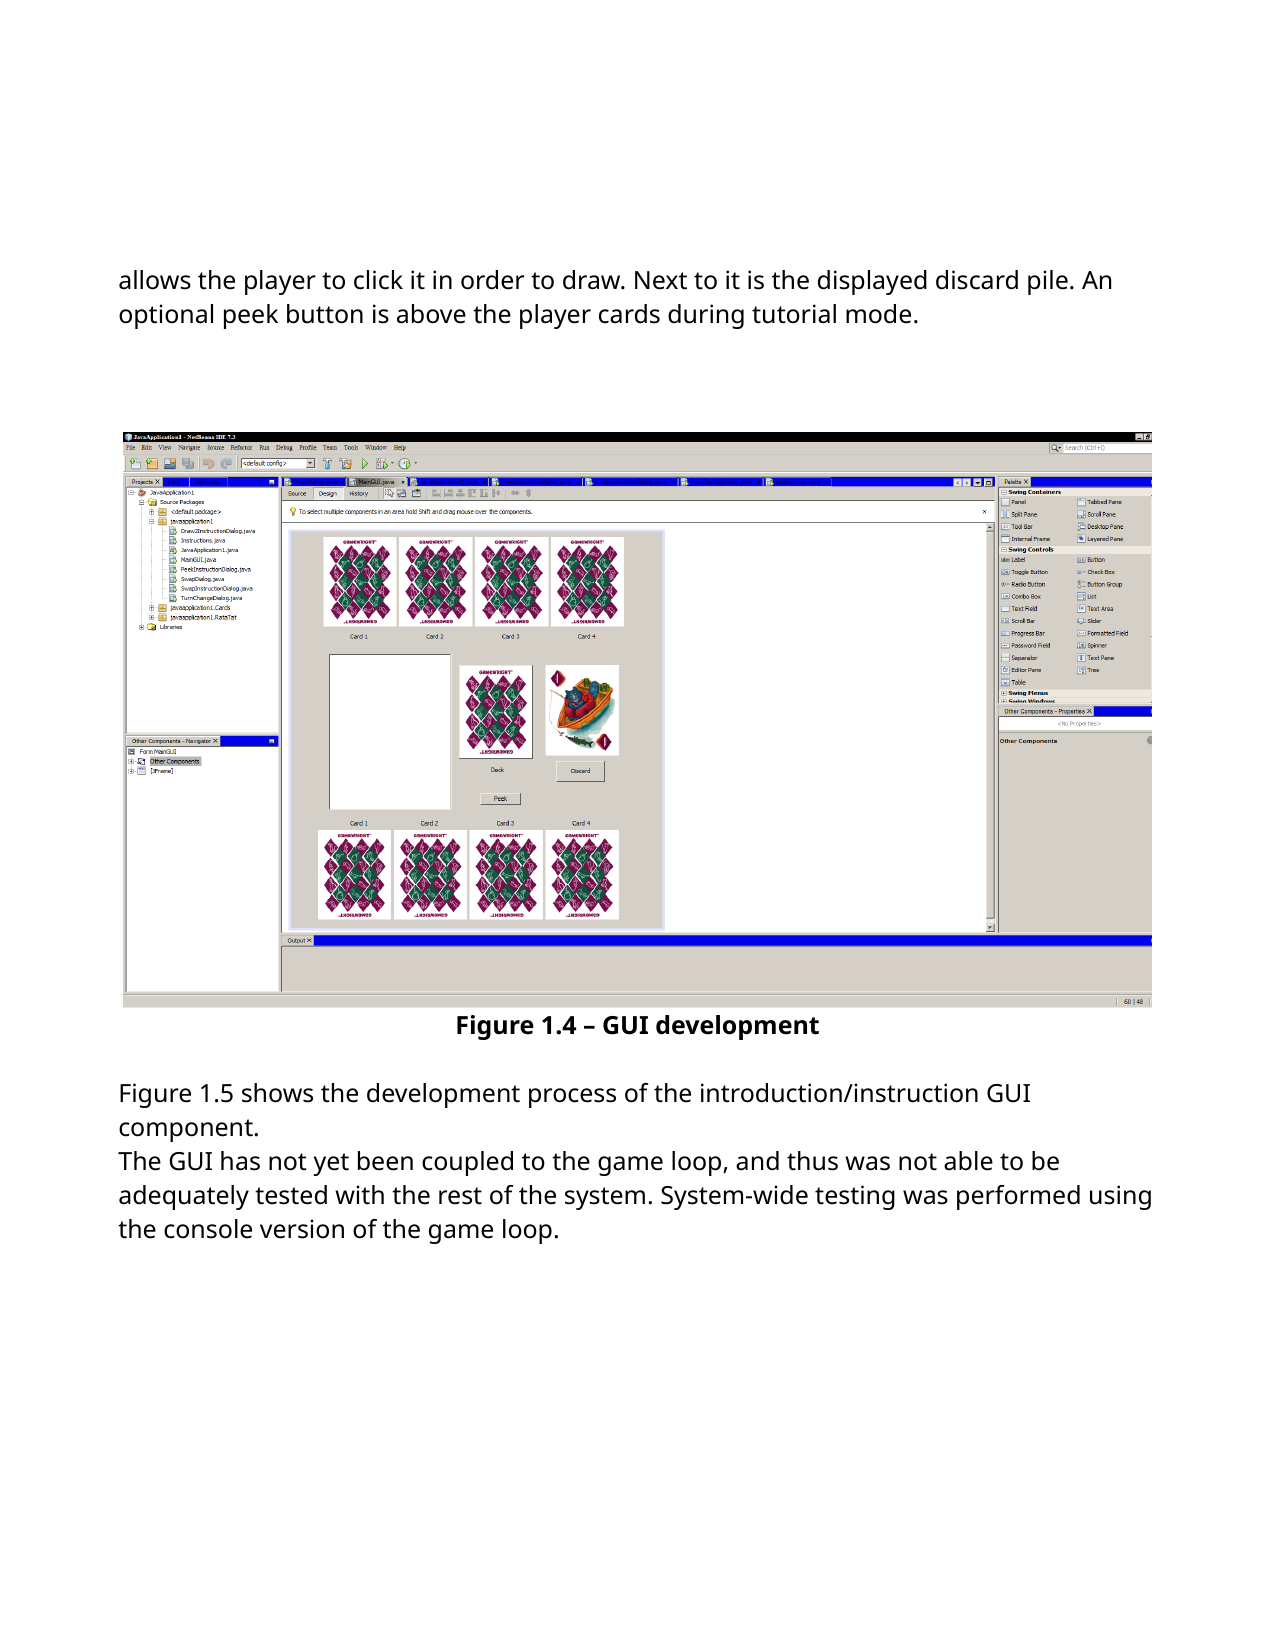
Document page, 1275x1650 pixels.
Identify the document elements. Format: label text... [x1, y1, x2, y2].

text The GUI has not yet been coupled to the game loop, and thus was not able to be adequately tested with the rest of the system. System-wide testing was performed using the console version of the game loop. [118, 1143, 1157, 1246]
text Figure 1.4 – GUI development [118, 433, 1157, 1041]
text Figure 1.5 shows the development process of the introduction/instruction GUI component. [118, 1075, 1157, 1143]
picture [123, 432, 1152, 1008]
text allows the player to click it in order to draw. Next to it is the displayed discard pile. An optional peek button is above the player cards during tutorial mode. [118, 263, 1157, 331]
